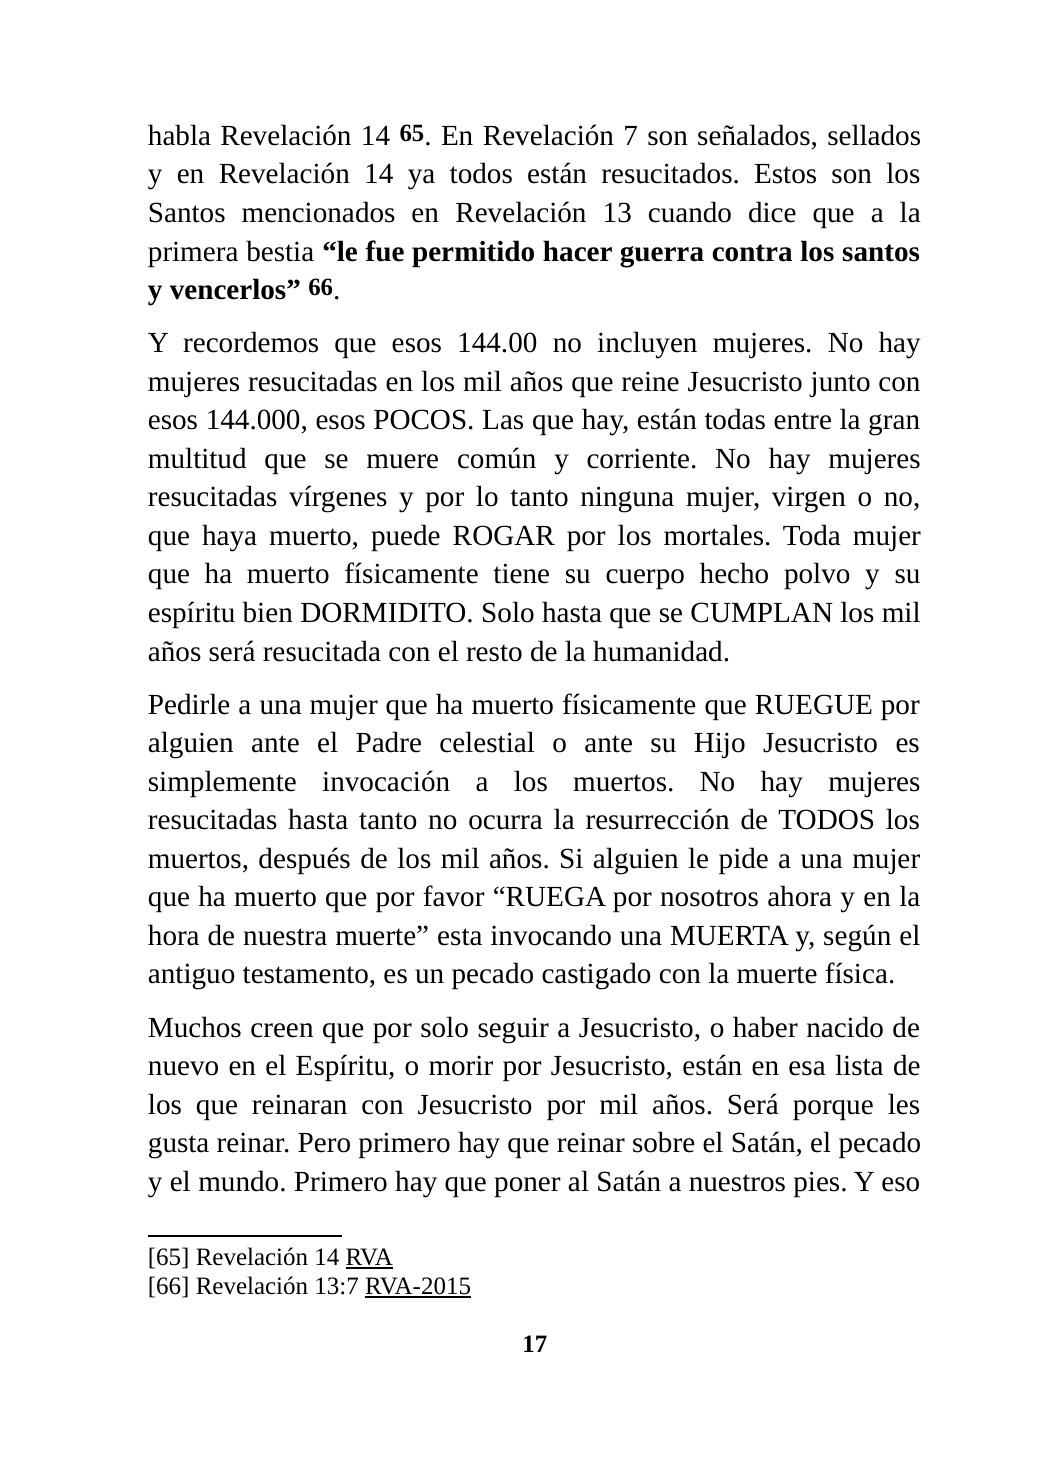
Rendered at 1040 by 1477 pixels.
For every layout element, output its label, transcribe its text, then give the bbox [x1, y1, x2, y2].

text habla Revelación 14 . En Revelación 7 son señalados, sellados y en Revelación 14 ya todos están resucitados. Estos son los Santos mencionados en Revelación 13 cuando dice que a la primera bestia “le fue permitido hacer guerra contra los santos y vencerlos” . [148, 118, 921, 306]
text Muchos creen que por solo seguir a Jesucristo, o haber nacido de nuevo en el Espíritu, o morir por Jesucristo, están en esa lista de los que reinaran con Jesucristo por mil años. Será porque les gusta reinar. Pero primero hay que reinar sobre el Satán, el pecado y el mundo. Primero hay que poner al Satán a nuestros pies. Y eso [148, 1010, 921, 1197]
text Revelación 13:7 RVA-2015 [148, 1271, 921, 1300]
text Pedirle a una mujer que ha muerto físicamente que RUEGUE por alguien ante el Padre celestial o ante su Hijo Jesucristo es simplemente invocación a los muertos. No hay mujeres resucitadas hasta tanto no ocurra la resurrección de TODOS los muertos, después de los mil años. Si alguien le pide a una mujer que ha muerto que por favor “RUEGA por nosotros ahora y en la hora de nuestra muerte” esta invocando una MUERTA y, según el antiguo testamento, es un pecado castigado con la muerte física. [148, 687, 921, 990]
text Y recordemos que esos 144.00 no incluyen mujeres. No hay mujeres resucitadas en los mil años que reine Jesucristo junto con esos 144.000, esos POCOS. Las que hay, están todas entre la gran multitud que se muere común y corriente. No hay mujeres resucitadas vírgenes y por lo tanto ninguna mujer, virgen o no, que haya muerto, puede ROGAR por los mortales. Toda mujer que ha muerto físicamente tiene su cuerpo hecho polvo y su espíritu bien DORMIDITO. Solo hasta que se CUMPLAN los mil años será resucitada con el resto de la humanidad. [148, 325, 921, 667]
text Revelación 14 RVA [148, 1242, 921, 1271]
